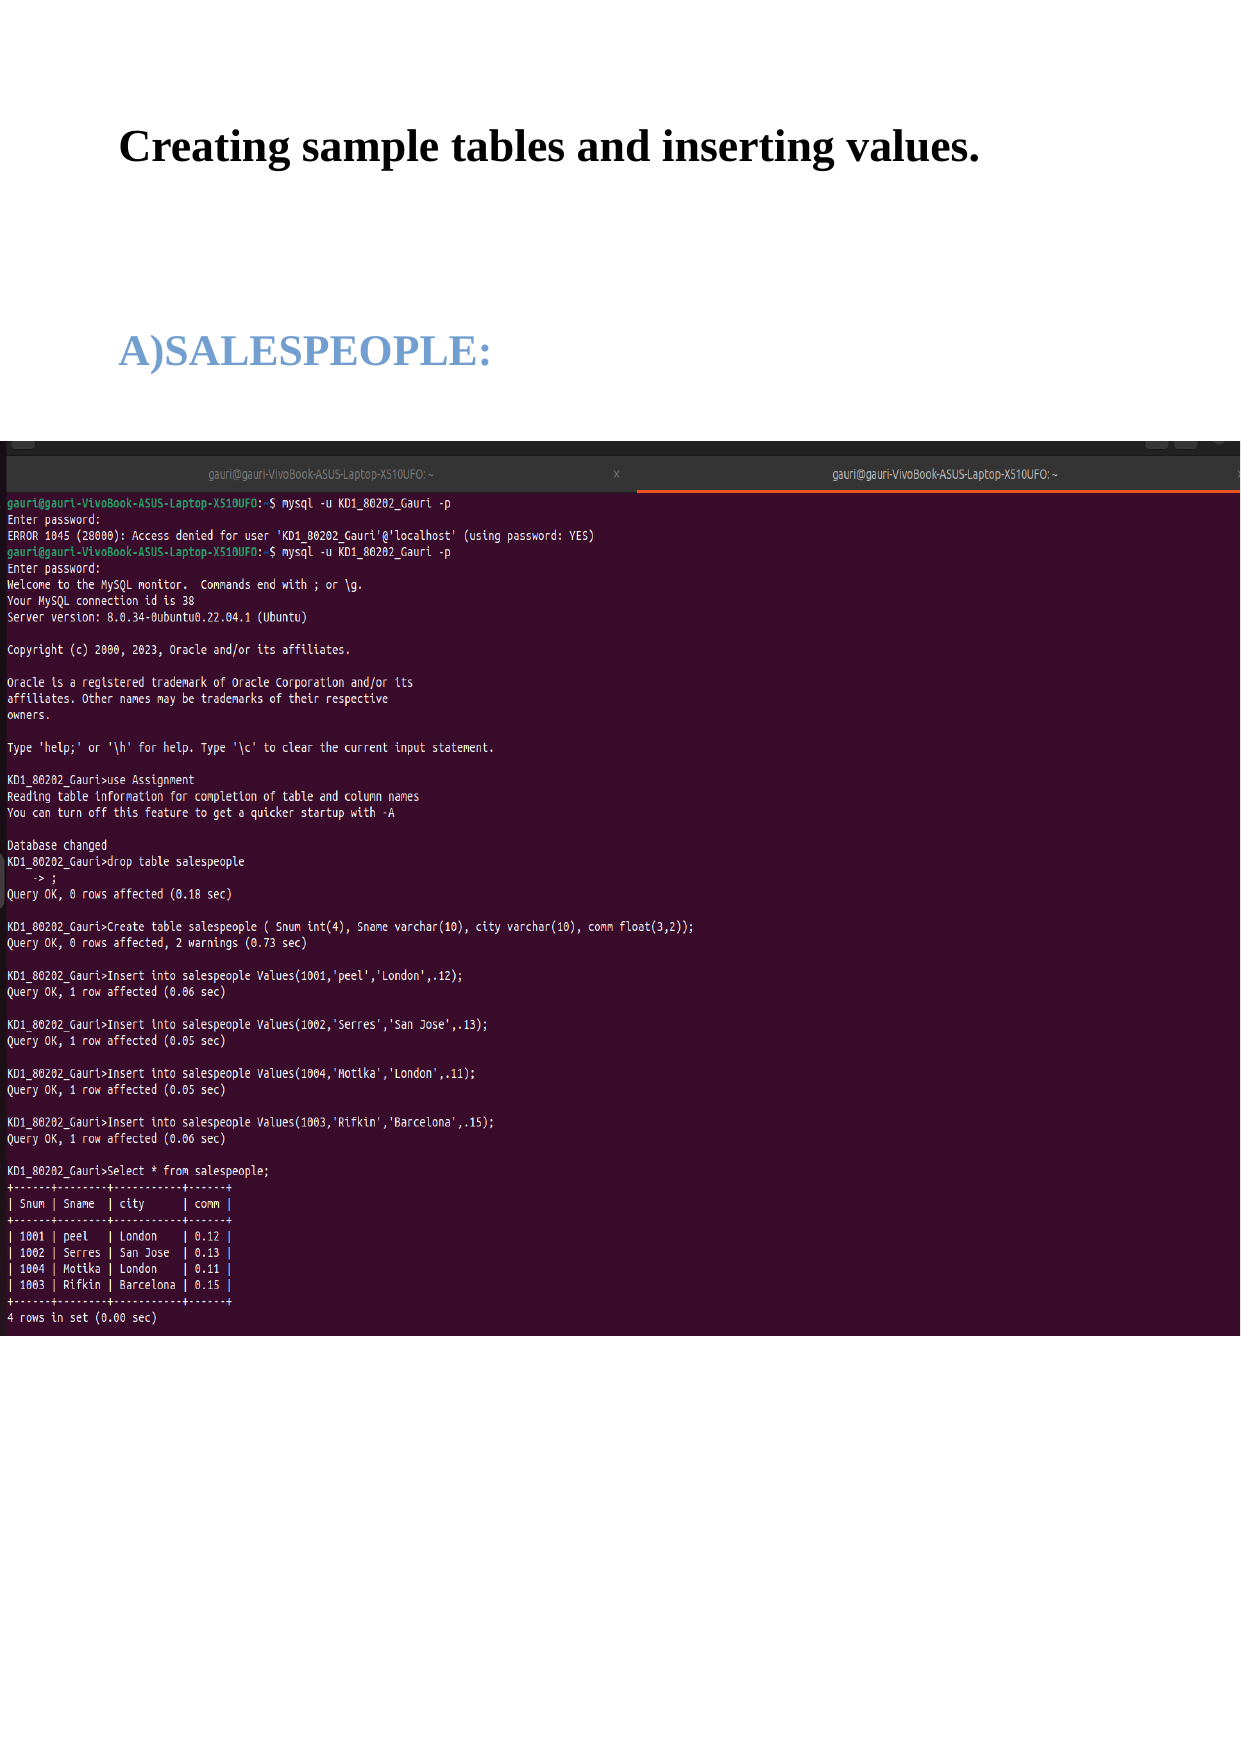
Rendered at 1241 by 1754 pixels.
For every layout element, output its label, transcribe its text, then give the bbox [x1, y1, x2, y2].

text A)SALESPEOPLE: [118, 324, 1122, 374]
picture [0, 441, 1241, 1336]
text Creating sample tables and inserting values. [118, 118, 1122, 171]
